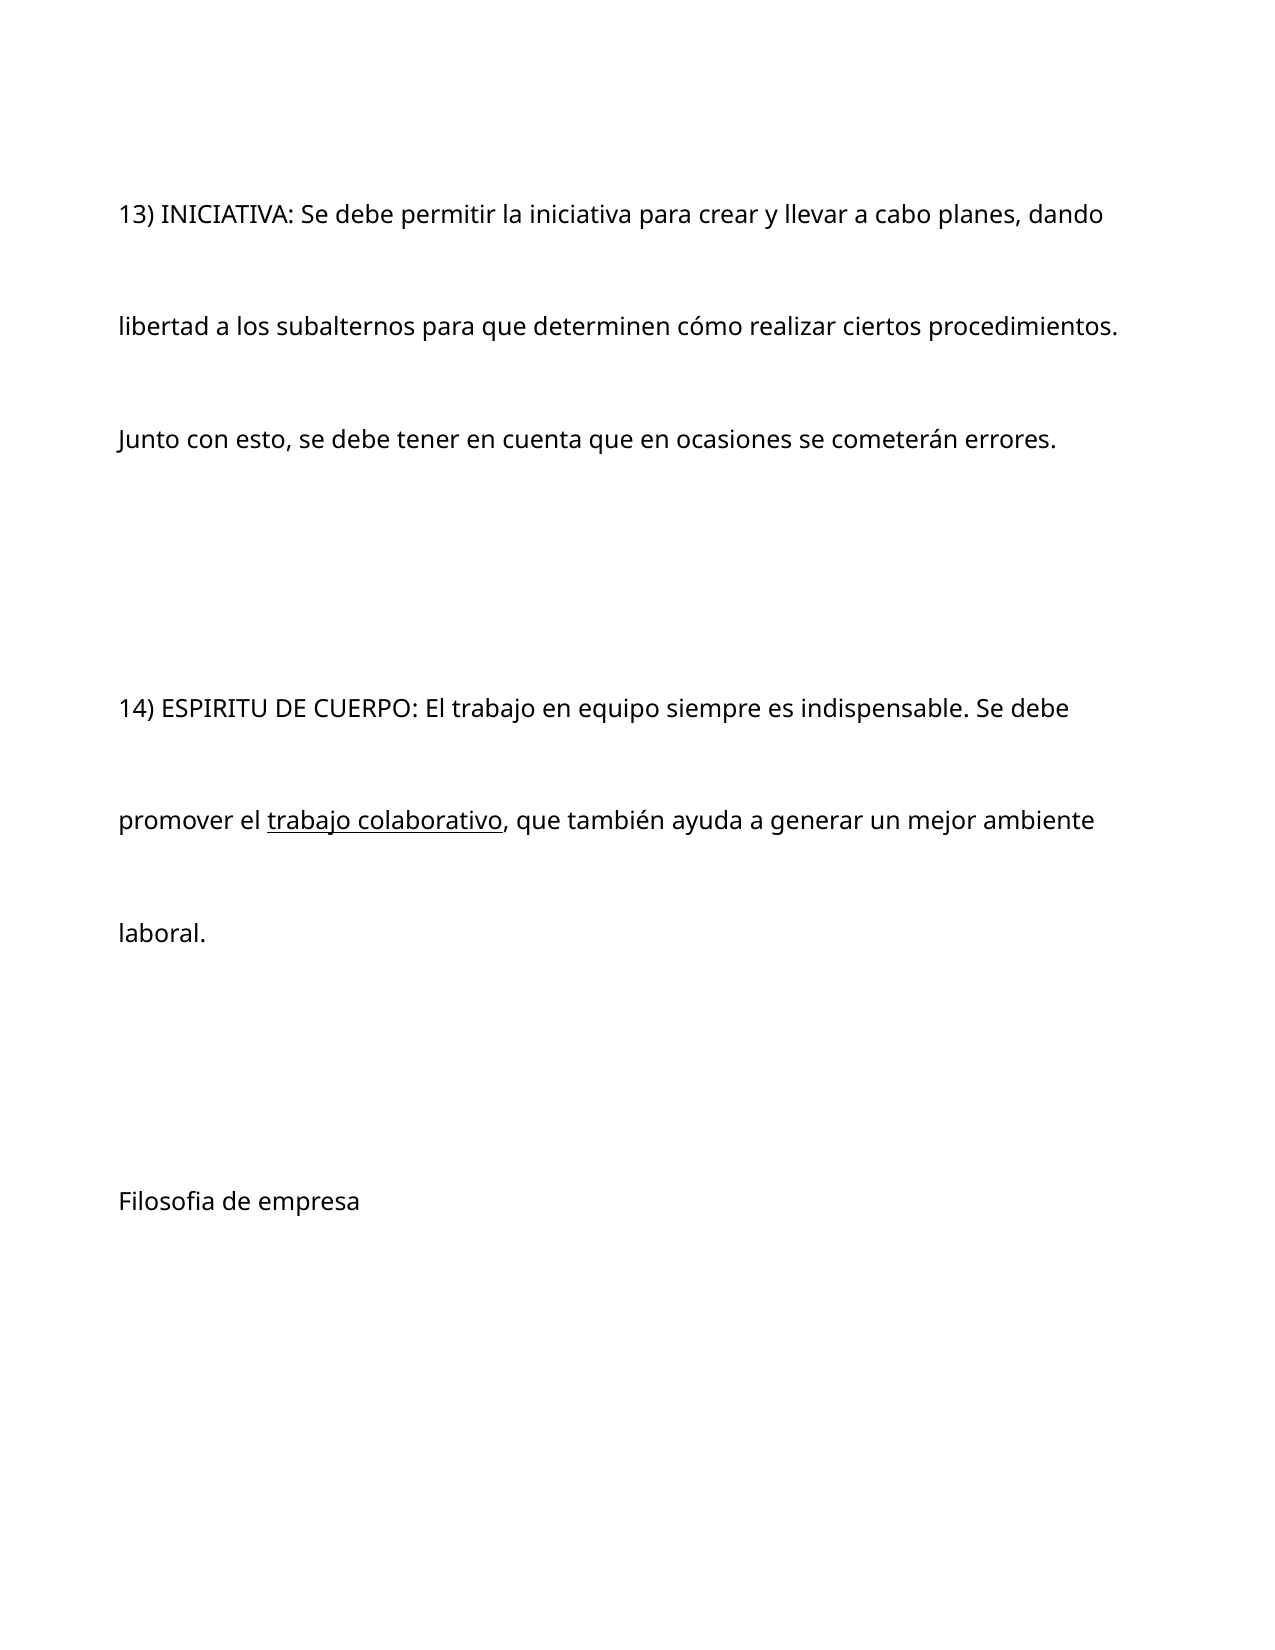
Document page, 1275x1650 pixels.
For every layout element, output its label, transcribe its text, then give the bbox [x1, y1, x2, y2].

text 14) ESPIRITU DE CUERPO: El trabajo en equipo siempre es indispensable. Se debe promover el trabajo colaborativo, que también ayuda a generar un mejor ambiente laboral. [118, 612, 1157, 949]
text Filosofia de empresa [118, 1106, 1157, 1218]
text 13) INICIATIVA: Se debe permitir la iniciativa para crear y llevar a cabo planes, dando libertad a los subalternos para que determinen cómo realizar ciertos procedimientos. Junto con esto, se debe tener en cuenta que en ocasiones se cometerán errores. [118, 118, 1157, 456]
